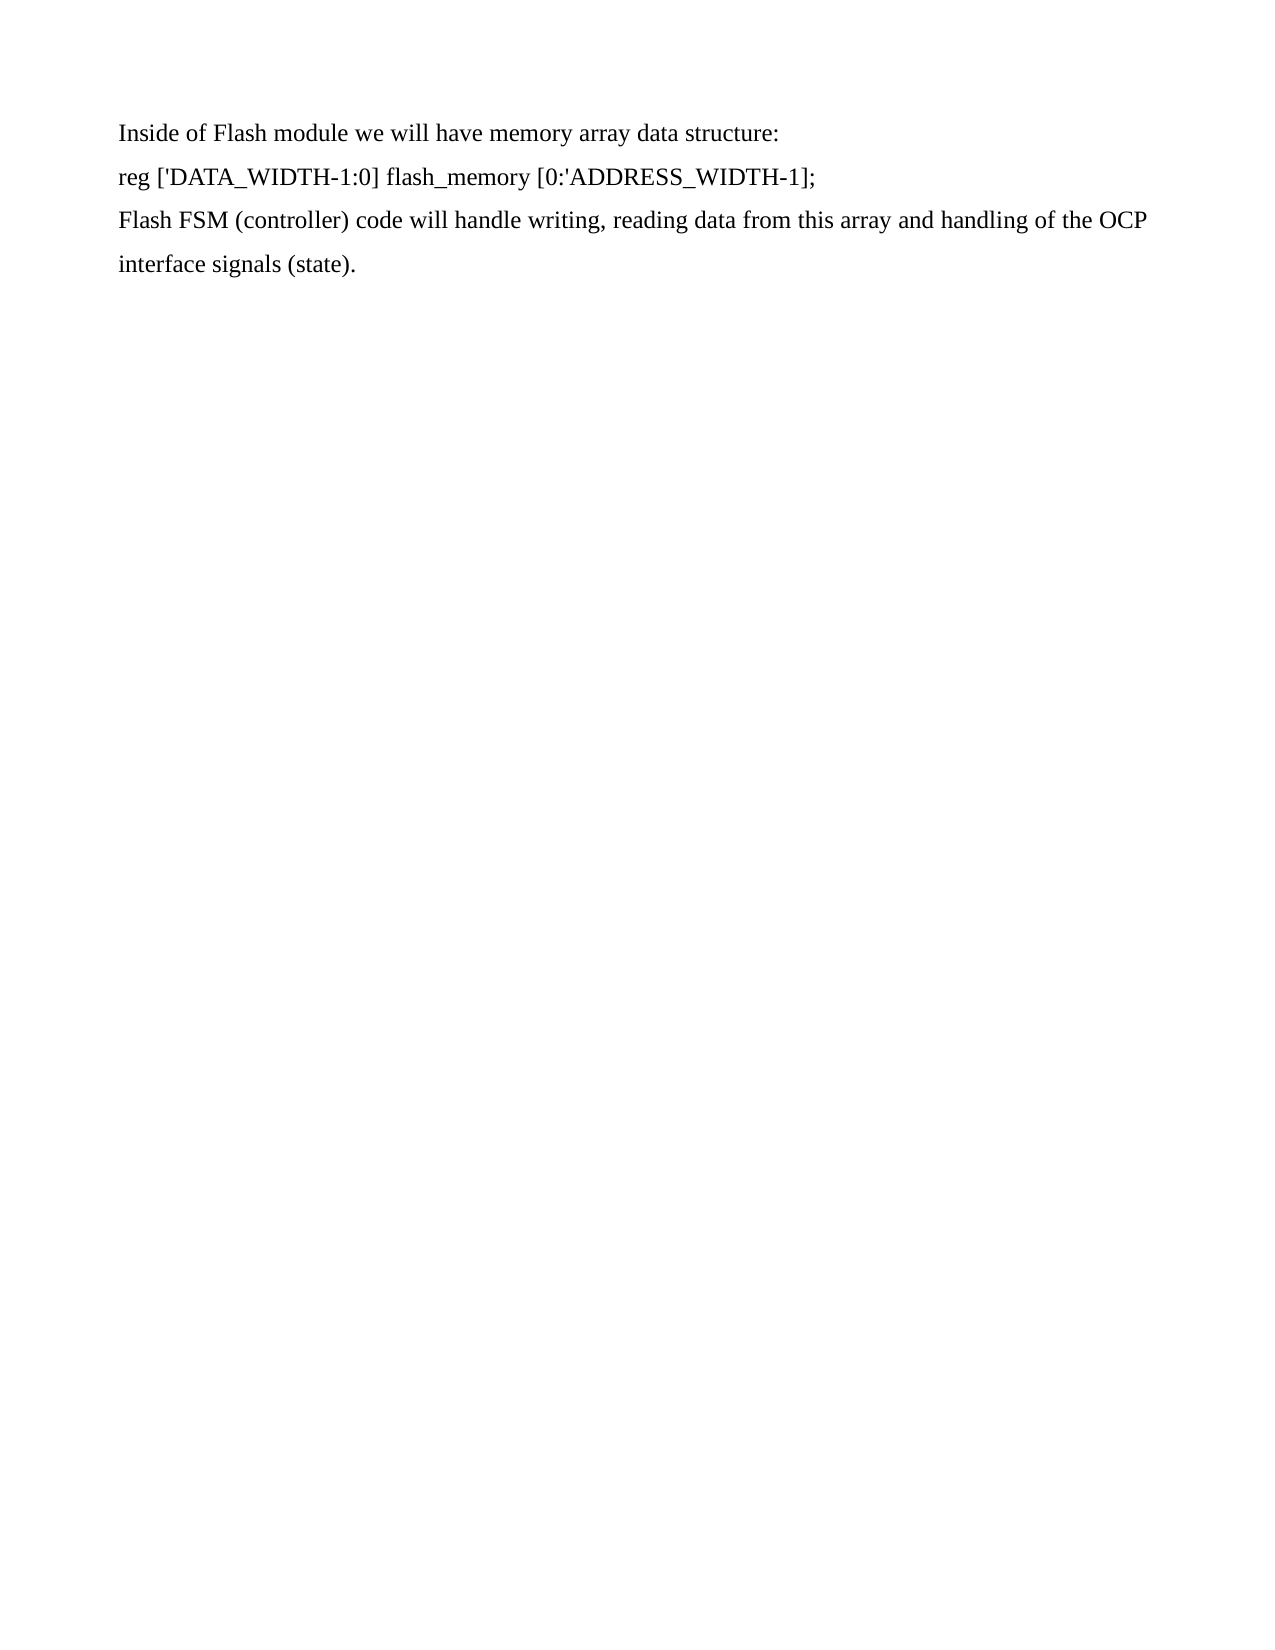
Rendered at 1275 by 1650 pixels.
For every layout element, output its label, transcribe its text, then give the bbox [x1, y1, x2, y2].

text Flash FSM (controller) code will handle writing, reading data from this array and handling of the OCP interface signals (state). [118, 205, 1157, 278]
text Inside of Flash module we will have memory array data structure: [118, 118, 1157, 147]
text reg ['DATA_WIDTH-1:0] flash_memory [0:'ADDRESS_WIDTH-1]; [118, 162, 1157, 191]
